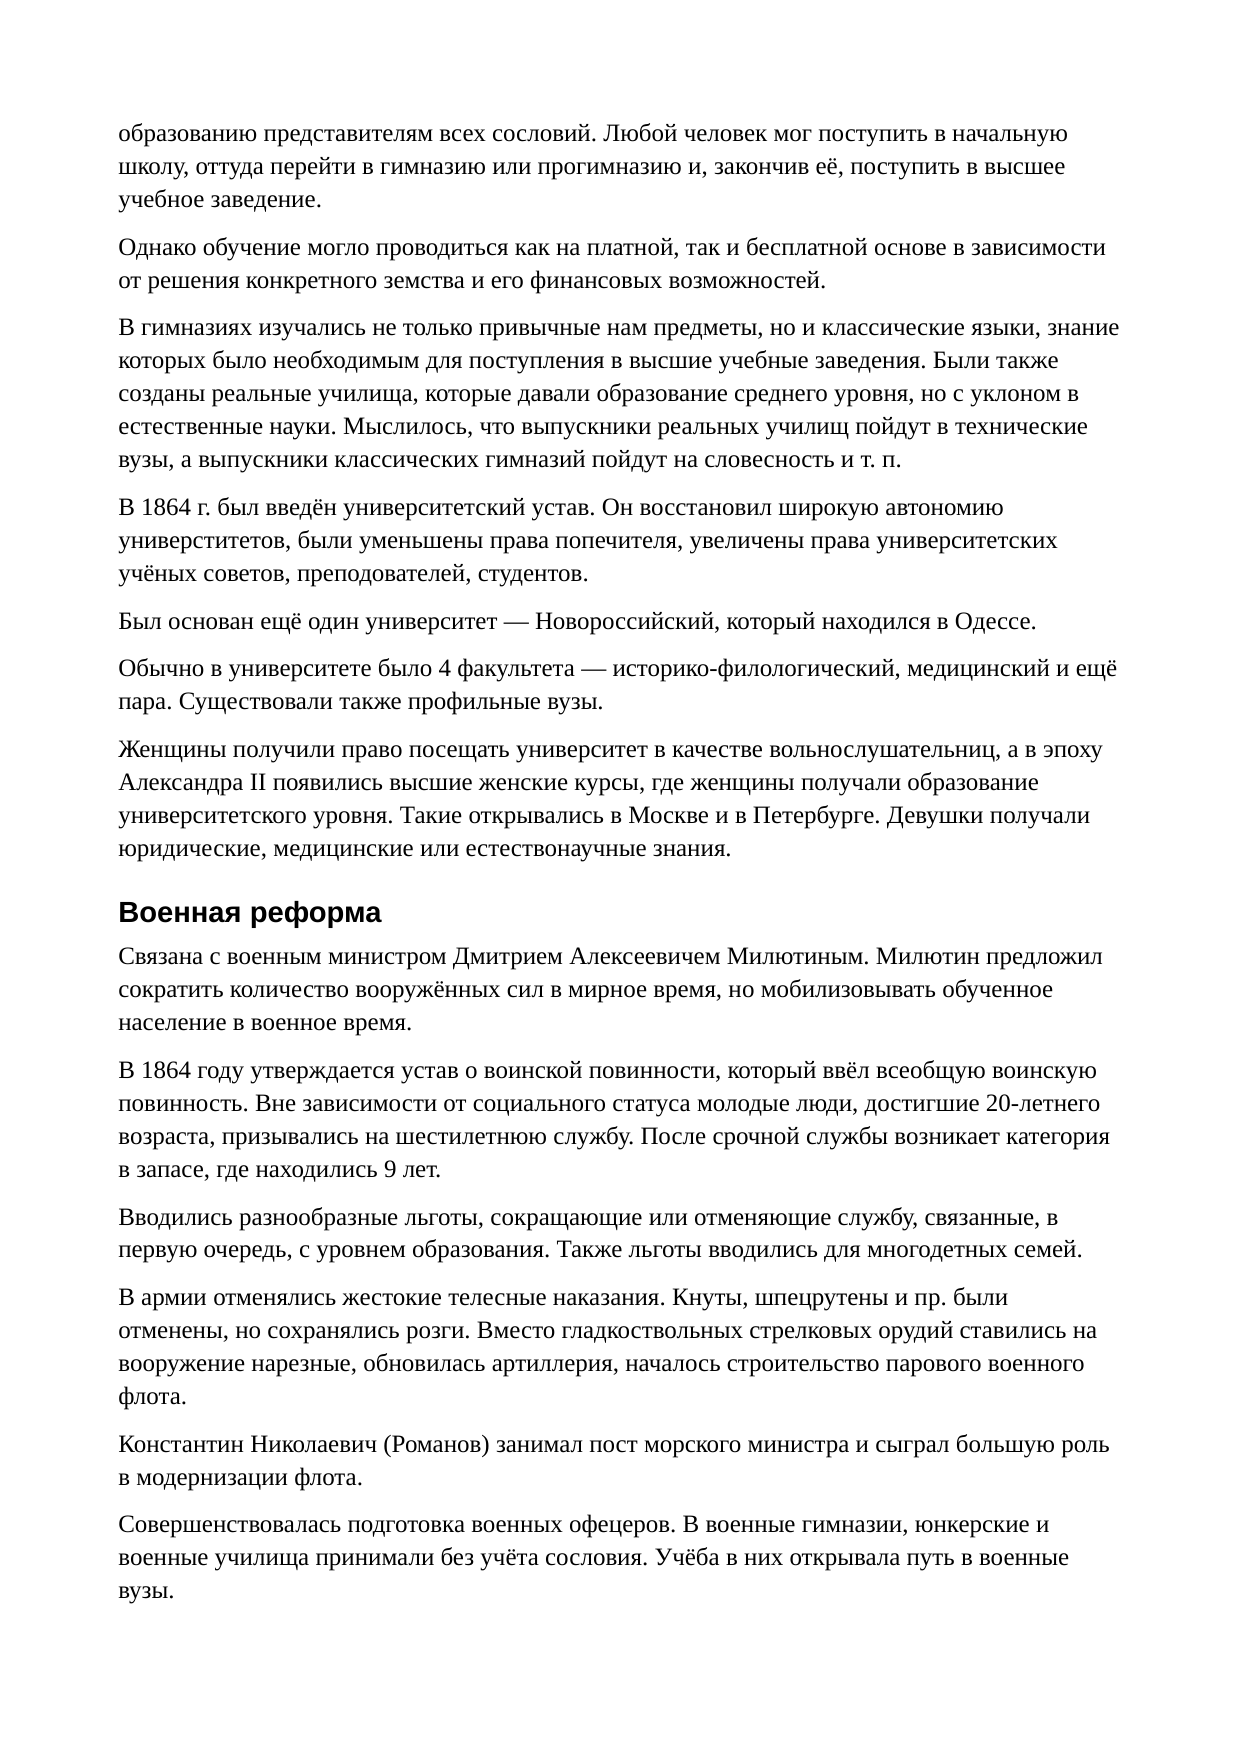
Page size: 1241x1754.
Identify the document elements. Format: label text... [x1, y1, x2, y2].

text В 1864 г. был введён университетский устав. Он восстановил широкую автономию универститетов, были уменьшены права попечителя, увеличены права университетских учёных советов, преподователей, студентов. [118, 492, 1122, 587]
text Константин Николаевич (Романов) занимал пост морского министра и сыграл большую роль в модернизации флота. [118, 1429, 1122, 1491]
text образованию представителям всех сословий. Любой человек мог поступить в начальную школу, оттуда перейти в гимназию или прогимназию и, закончив её, поступить в высшее учебное заведение. [118, 118, 1122, 213]
text В 1864 году утверждается устав о воинской повинности, который ввёл всеобщую воинскую повинность. Вне зависимости от социального статуса молодые люди, достигшие 20-летнего возраста, призывались на шестилетнюю службу. После срочной службы возникает категория в запасе, где находились 9 лет. [118, 1055, 1122, 1183]
text Связана с военным министром Дмитрием Алексеевичем Милютиным. Милютин предложил сократить количество вооружённых сил в мирное время, но мобилизовывать обученное население в военное время. [118, 941, 1122, 1036]
text В гимназиях изучались не только привычные нам предметы, но и классические языки, знание которых было необходимым для поступления в высшие учебные заведения. Были также созданы реальные училища, которые давали образование среднего уровня, но с уклоном в естественные науки. Мыслилось, что выпускники реальных училищ пойдут в технические вузы, а выпускники классических гимназий пойдут на словесность и т. п. [118, 312, 1122, 473]
text Совершенствовалась подготовка военных офецеров. В военные гимназии, юнкерские и военные училища принимали без учёта сословия. Учёба в них открывала путь в военные вузы. [118, 1509, 1122, 1604]
text Вводились разнообразные льготы, сокращающие или отменяющие службу, связанные, в первую очередь, с уровнем образования. Также льготы вводились для многодетных семей. [118, 1202, 1122, 1263]
subtitle Военная реформа [118, 895, 1122, 929]
text Женщины получили право посещать университет в качестве вольнослушательниц, а в эпоху Александра II появились высшие женские курсы, где женщины получали образование университетского уровня. Такие открывались в Москве и в Петербурге. Девушки получали юридические, медицинские или естествонаучные знания. [118, 734, 1122, 862]
text Был основан ещё один университет — Новороссийский, который находился в Одессе. [118, 606, 1122, 634]
text Обычно в университете было 4 факультета — историко-филологический, медицинский и ещё пара. Существовали также профильные вузы. [118, 653, 1122, 715]
text Однако обучение могло проводиться как на платной, так и бесплатной основе в зависимости от решения конкретного земства и его финансовых возможностей. [118, 232, 1122, 293]
text В армии отменялись жестокие телесные наказания. Кнуты, шпецрутены и пр. были отменены, но сохранялись розги. Вместо гладкоствольных стрелковых орудий ставились на вооружение нарезные, обновилась артиллерия, началось строительство парового военного флота. [118, 1282, 1122, 1410]
